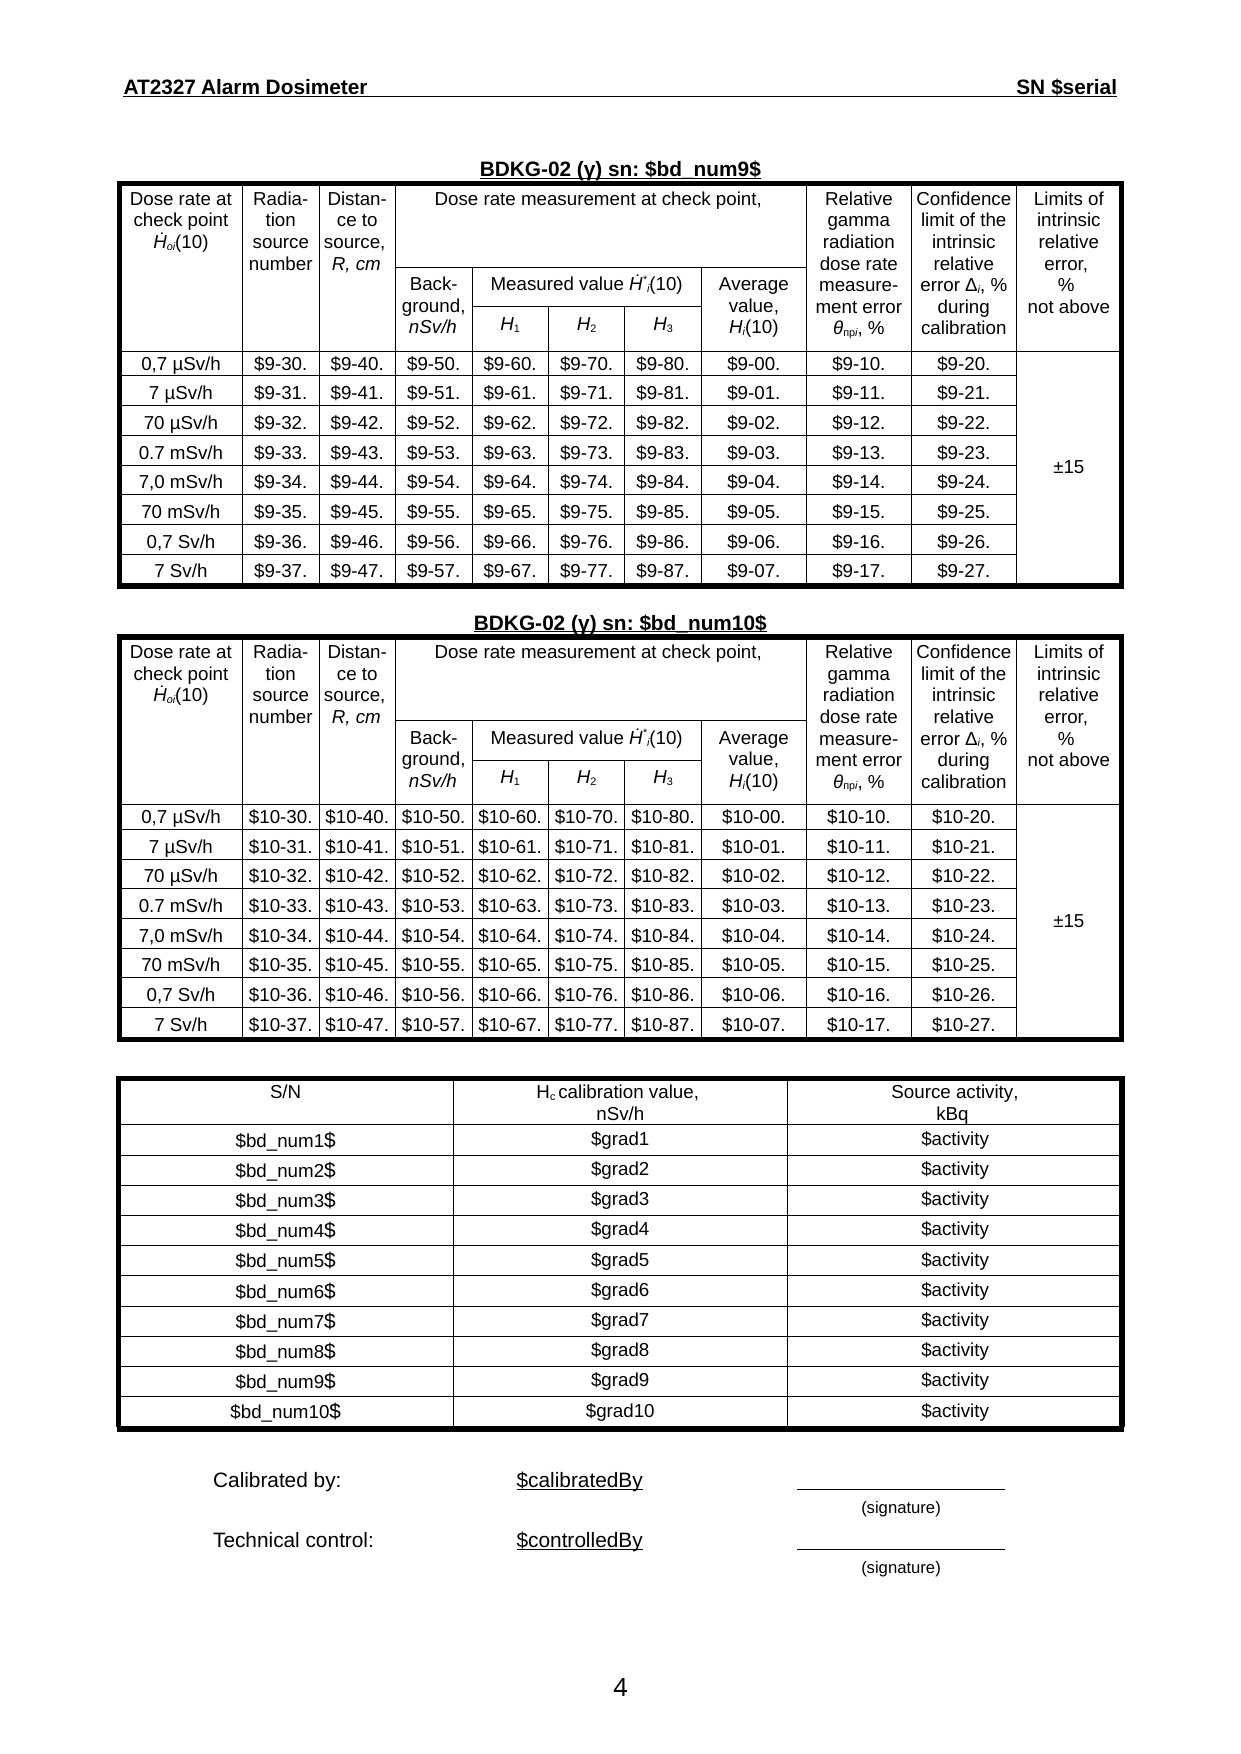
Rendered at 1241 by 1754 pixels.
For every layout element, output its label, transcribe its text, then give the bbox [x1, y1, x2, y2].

table_cell $10-15. [807, 949, 911, 977]
table_cell $10-77. [549, 1008, 624, 1037]
table_cell 70 mSv/h [122, 495, 242, 524]
table_cell H2 [549, 307, 624, 351]
table_cell $9-51. [396, 376, 472, 405]
table_cell 7 µSv/h [122, 830, 242, 858]
table_cell $10-33. [243, 889, 319, 918]
table_cell $9-12. [807, 406, 911, 435]
table_cell $10-75. [549, 949, 624, 977]
table_cell 0,7 µSv/h [122, 352, 242, 375]
table_cell $9-55. [396, 495, 472, 524]
table_cell $9-73. [549, 436, 624, 464]
table_cell $9-81. [625, 376, 701, 405]
table_header $activity [788, 1156, 1119, 1185]
table_cell $9-31. [243, 376, 319, 405]
table_cell $9-01. [702, 376, 806, 405]
table_cell H1 [473, 307, 548, 351]
table_cell $10-06. [702, 978, 806, 1007]
table_cell $9-30. [243, 352, 319, 375]
table_header Calibrated by: [210, 1465, 513, 1495]
table_cell $10-16. [807, 978, 911, 1007]
table_cell $9-33. [243, 436, 319, 464]
table_cell [210, 1495, 513, 1525]
table_cell $10-00. [702, 805, 806, 829]
table_cell $9-34. [243, 466, 319, 494]
table_cell $10-53. [396, 889, 472, 918]
table_cell $10-54. [396, 919, 472, 948]
table_cell $9-03. [702, 436, 806, 464]
table_header $bd_num1$ [121, 1125, 453, 1154]
table_cell $10-81. [625, 830, 701, 858]
table_cell [771, 1525, 1030, 1555]
table_cell (signature) [771, 1555, 1030, 1585]
table_header BDKG-02 (γ) sn: $bd_num10$ [119, 589, 1121, 634]
table_cell Dose rate measurement at check point, [396, 186, 806, 267]
table_cell $10-71. [549, 830, 624, 858]
table_cell $10-47. [320, 1008, 395, 1037]
table_cell $9-86. [625, 525, 701, 553]
table_cell $9-66. [473, 525, 548, 553]
table_cell $9-70. [549, 352, 624, 375]
table_cell $10-74. [549, 919, 624, 948]
table_header $grad10 [454, 1397, 787, 1426]
table_cell $10-21. [912, 830, 1016, 858]
table_cell $10-50. [396, 805, 472, 829]
table_cell $9-63. [473, 436, 548, 464]
table_cell $9-24. [912, 466, 1016, 494]
table_cell $10-44. [320, 919, 395, 948]
table_header $bd_num5$ [121, 1246, 453, 1275]
table_cell $9-26. [912, 525, 1016, 553]
table_cell $10-30. [243, 805, 319, 829]
table_cell 7 µSv/h [122, 376, 242, 405]
table_cell $10-05. [702, 949, 806, 977]
table_cell $9-67. [473, 555, 548, 583]
table_cell $10-07. [702, 1008, 806, 1037]
table_cell $9-54. [396, 466, 472, 494]
table_cell $10-82. [625, 860, 701, 888]
table_cell $9-07. [702, 555, 806, 583]
table_cell 7 Sv/h [122, 1008, 242, 1037]
table_cell $9-32. [243, 406, 319, 435]
table_cell Dose rate measurement at check point, [396, 640, 806, 720]
table_header $bd_num3$ [121, 1186, 453, 1215]
table_header $activity [788, 1216, 1119, 1245]
table_cell $9-72. [549, 406, 624, 435]
table_cell $9-61. [473, 376, 548, 405]
table_cell [514, 1555, 771, 1585]
table_cell $9-87. [625, 555, 701, 583]
table_cell Back-ground, nSv/h [396, 721, 472, 804]
table_cell $controlledBy [514, 1525, 771, 1555]
table_header $bd_num6$ [121, 1276, 453, 1306]
table_cell $10-42. [320, 860, 395, 888]
table_cell $9-65. [473, 495, 548, 524]
table_cell $9-35. [243, 495, 319, 524]
table_cell Limits of intrinsic relative error, % not above [1017, 640, 1119, 804]
table_cell $10-01. [702, 830, 806, 858]
table_cell $10-03. [702, 889, 806, 918]
table_cell $10-20. [912, 805, 1016, 829]
table_cell $10-76. [549, 978, 624, 1007]
table_cell $10-34. [243, 919, 319, 948]
table_cell $10-24. [912, 919, 1016, 948]
table_cell 7 Sv/h [122, 555, 242, 583]
table_cell $9-02. [702, 406, 806, 435]
table_cell $10-46. [320, 978, 395, 1007]
table_cell Technical control: [210, 1525, 513, 1555]
table_cell 0,7 Sv/h [122, 978, 242, 1007]
table_cell $9-47. [320, 555, 395, 583]
table_cell $9-41. [320, 376, 395, 405]
table_cell 7,0 mSv/h [122, 919, 242, 948]
table_cell 70 µSv/h [122, 406, 242, 435]
table_cell $9-17. [807, 555, 911, 583]
table_cell $9-23. [912, 436, 1016, 464]
table_cell $9-36. [243, 525, 319, 553]
table_cell $9-27. [912, 555, 1016, 583]
table_cell $9-04. [702, 466, 806, 494]
table_cell $10-65. [473, 949, 548, 977]
table_cell $9-45. [320, 495, 395, 524]
table_cell $10-36. [243, 978, 319, 1007]
table_header Нс calibration value, nSv/h [454, 1081, 787, 1124]
table_cell [210, 1555, 513, 1585]
table_cell $10-25. [912, 949, 1016, 977]
table_cell $9-43. [320, 436, 395, 464]
table_cell $10-86. [625, 978, 701, 1007]
table_cell $9-53. [396, 436, 472, 464]
table_cell $10-35. [243, 949, 319, 977]
table_cell $9-46. [320, 525, 395, 553]
table_cell (signature) [771, 1495, 1030, 1525]
table_header $activity [788, 1307, 1119, 1336]
table_cell $10-17. [807, 1008, 911, 1037]
table_cell $10-60. [473, 805, 548, 829]
table_cell $10-23. [912, 889, 1016, 918]
table_cell $10-27. [912, 1008, 1016, 1037]
table_cell $10-62. [473, 860, 548, 888]
table_cell $9-00. [702, 352, 806, 375]
table_cell $9-84. [625, 466, 701, 494]
table_header $grad8 [454, 1337, 787, 1366]
table_cell $10-80. [625, 805, 701, 829]
table_header $activity [788, 1125, 1119, 1154]
table_cell $9-42. [320, 406, 395, 435]
table_cell $10-56. [396, 978, 472, 1007]
table_header $activity [788, 1186, 1119, 1215]
table_cell $9-83. [625, 436, 701, 464]
table_cell $9-62. [473, 406, 548, 435]
table_cell Confidence limit of the intrinsic relative error Δi, % during calibration [912, 186, 1016, 351]
table_cell $10-43. [320, 889, 395, 918]
table_cell 0.7 mSv/h [122, 889, 242, 918]
table_cell $10-40. [320, 805, 395, 829]
table_cell $9-40. [320, 352, 395, 375]
table_header [117, 1432, 1123, 1465]
table_cell $10-55. [396, 949, 472, 977]
table_cell H3 [625, 307, 701, 351]
table_header $bd_num2$ [121, 1156, 453, 1185]
table_cell $9-85. [625, 495, 701, 524]
table_cell $10-52. [396, 860, 472, 888]
table_cell 0,7 Sv/h [122, 525, 242, 553]
table_cell Back-ground, nSv/h [396, 268, 472, 351]
table_cell $10-64. [473, 919, 548, 948]
table_cell $10-32. [243, 860, 319, 888]
table_cell $9-22. [912, 406, 1016, 435]
table_cell $10-14. [807, 919, 911, 948]
table_cell 7,0 mSv/h [122, 466, 242, 494]
table_cell H1 [473, 761, 548, 804]
table_cell $9-05. [702, 495, 806, 524]
table_header $bd_num10$ [121, 1397, 453, 1426]
table_header $grad2 [454, 1156, 787, 1185]
table_cell $10-12. [807, 860, 911, 888]
table_cell $9-60. [473, 352, 548, 375]
table_cell $9-14. [807, 466, 911, 494]
table_cell $10-73. [549, 889, 624, 918]
table_cell $10-70. [549, 805, 624, 829]
table_header $grad3 [454, 1186, 787, 1215]
table_cell Confidence limit of the intrinsic relative error Δi, % during calibration [912, 640, 1016, 804]
table_cell Limits of intrinsic relative error, % not above [1017, 186, 1119, 351]
table_cell H3 [625, 761, 701, 804]
table_cell Measured value Ḣ*i(10) [473, 268, 701, 306]
table_header BDKG-02 (γ) sn: $bd_num9$ [119, 135, 1121, 181]
table_header Source activity, kBq [788, 1081, 1119, 1124]
table_cell $10-72. [549, 860, 624, 888]
table_cell $10-31. [243, 830, 319, 858]
table_cell $10-04. [702, 919, 806, 948]
table_cell $10-45. [320, 949, 395, 977]
table_header $calibratedBy [514, 1465, 771, 1495]
table_cell Distan-ce to source, R, сm [320, 186, 395, 351]
table_header $bd_num4$ [121, 1216, 453, 1245]
table_cell Distan-ce to source, R, сm [320, 640, 395, 804]
table_cell $9-57. [396, 555, 472, 583]
table_cell Relative gamma radiation dose rate measure-ment error θпрi, % [807, 186, 911, 351]
table_cell $10-61. [473, 830, 548, 858]
table_cell $9-71. [549, 376, 624, 405]
table_cell $9-44. [320, 466, 395, 494]
table_header $grad9 [454, 1367, 787, 1396]
table_cell $10-02. [702, 860, 806, 888]
table_cell $9-21. [912, 376, 1016, 405]
table_cell [514, 1495, 771, 1525]
table_header $grad7 [454, 1307, 787, 1336]
table_header $grad6 [454, 1276, 787, 1306]
table_cell $10-67. [473, 1008, 548, 1037]
table_header $grad4 [454, 1216, 787, 1245]
table_cell $9-20. [912, 352, 1016, 375]
table_cell $9-50. [396, 352, 472, 375]
table_cell 0.7 mSv/h [122, 436, 242, 464]
table_cell Radia-tion source number [243, 186, 319, 351]
table_cell $10-37. [243, 1008, 319, 1037]
table_cell $9-37. [243, 555, 319, 583]
table_cell $9-64. [473, 466, 548, 494]
table_cell $9-11. [807, 376, 911, 405]
table_cell $10-26. [912, 978, 1016, 1007]
table_header $bd_num9$ [121, 1367, 453, 1396]
table_header $activity [788, 1337, 1119, 1366]
table_header $bd_num8$ [121, 1337, 453, 1366]
table_cell $10-51. [396, 830, 472, 858]
table_header $grad5 [454, 1246, 787, 1275]
table_cell $9-75. [549, 495, 624, 524]
table_cell $10-83. [625, 889, 701, 918]
table_cell $9-10. [807, 352, 911, 375]
table_cell $10-57. [396, 1008, 472, 1037]
table_cell $10-87. [625, 1008, 701, 1037]
table_header $activity [788, 1276, 1119, 1306]
table_cell $9-25. [912, 495, 1016, 524]
table_header S/N [121, 1081, 453, 1124]
table_cell $10-10. [807, 805, 911, 829]
table_header $activity [788, 1367, 1119, 1396]
table_cell Measured value Ḣ*i(10) [473, 721, 701, 759]
table_cell $10-84. [625, 919, 701, 948]
table_cell $10-11. [807, 830, 911, 858]
table_cell Radia-tion source number [243, 640, 319, 804]
table_cell Average value, Hi(10) [702, 721, 806, 804]
table_cell $9-80. [625, 352, 701, 375]
table_cell $9-52. [396, 406, 472, 435]
table_header $activity [788, 1246, 1119, 1275]
table_cell Dose rate at check point Ḣoi(10) [122, 186, 242, 351]
table_cell H2 [549, 761, 624, 804]
table_cell 0,7 µSv/h [122, 805, 242, 829]
table_cell $10-22. [912, 860, 1016, 888]
table_cell $9-74. [549, 466, 624, 494]
table_cell $10-66. [473, 978, 548, 1007]
table_cell $9-82. [625, 406, 701, 435]
table_cell $9-13. [807, 436, 911, 464]
table_cell $9-76. [549, 525, 624, 553]
table_cell $9-15. [807, 495, 911, 524]
table_cell $9-77. [549, 555, 624, 583]
table_cell $9-06. [702, 525, 806, 553]
table_cell Relative gamma radiation dose rate measure-ment error θпрi, % [807, 640, 911, 804]
table_header $activity [788, 1397, 1119, 1426]
table_cell 70 mSv/h [122, 949, 242, 977]
table_cell $10-13. [807, 889, 911, 918]
table_header $bd_num7$ [121, 1307, 453, 1336]
table_cell $10-85. [625, 949, 701, 977]
table_header $grad1 [454, 1125, 787, 1154]
table_cell $9-56. [396, 525, 472, 553]
table_cell $10-63. [473, 889, 548, 918]
table_header [771, 1465, 1030, 1495]
table_cell $9-16. [807, 525, 911, 553]
table_cell Dose rate at check point Ḣoi(10) [122, 640, 242, 804]
table_cell ±15 [1017, 805, 1119, 1037]
table_cell Average value, Hi(10) [702, 268, 806, 351]
table_cell ±15 [1017, 352, 1119, 583]
table_cell $10-41. [320, 830, 395, 858]
table_cell 70 µSv/h [122, 860, 242, 888]
